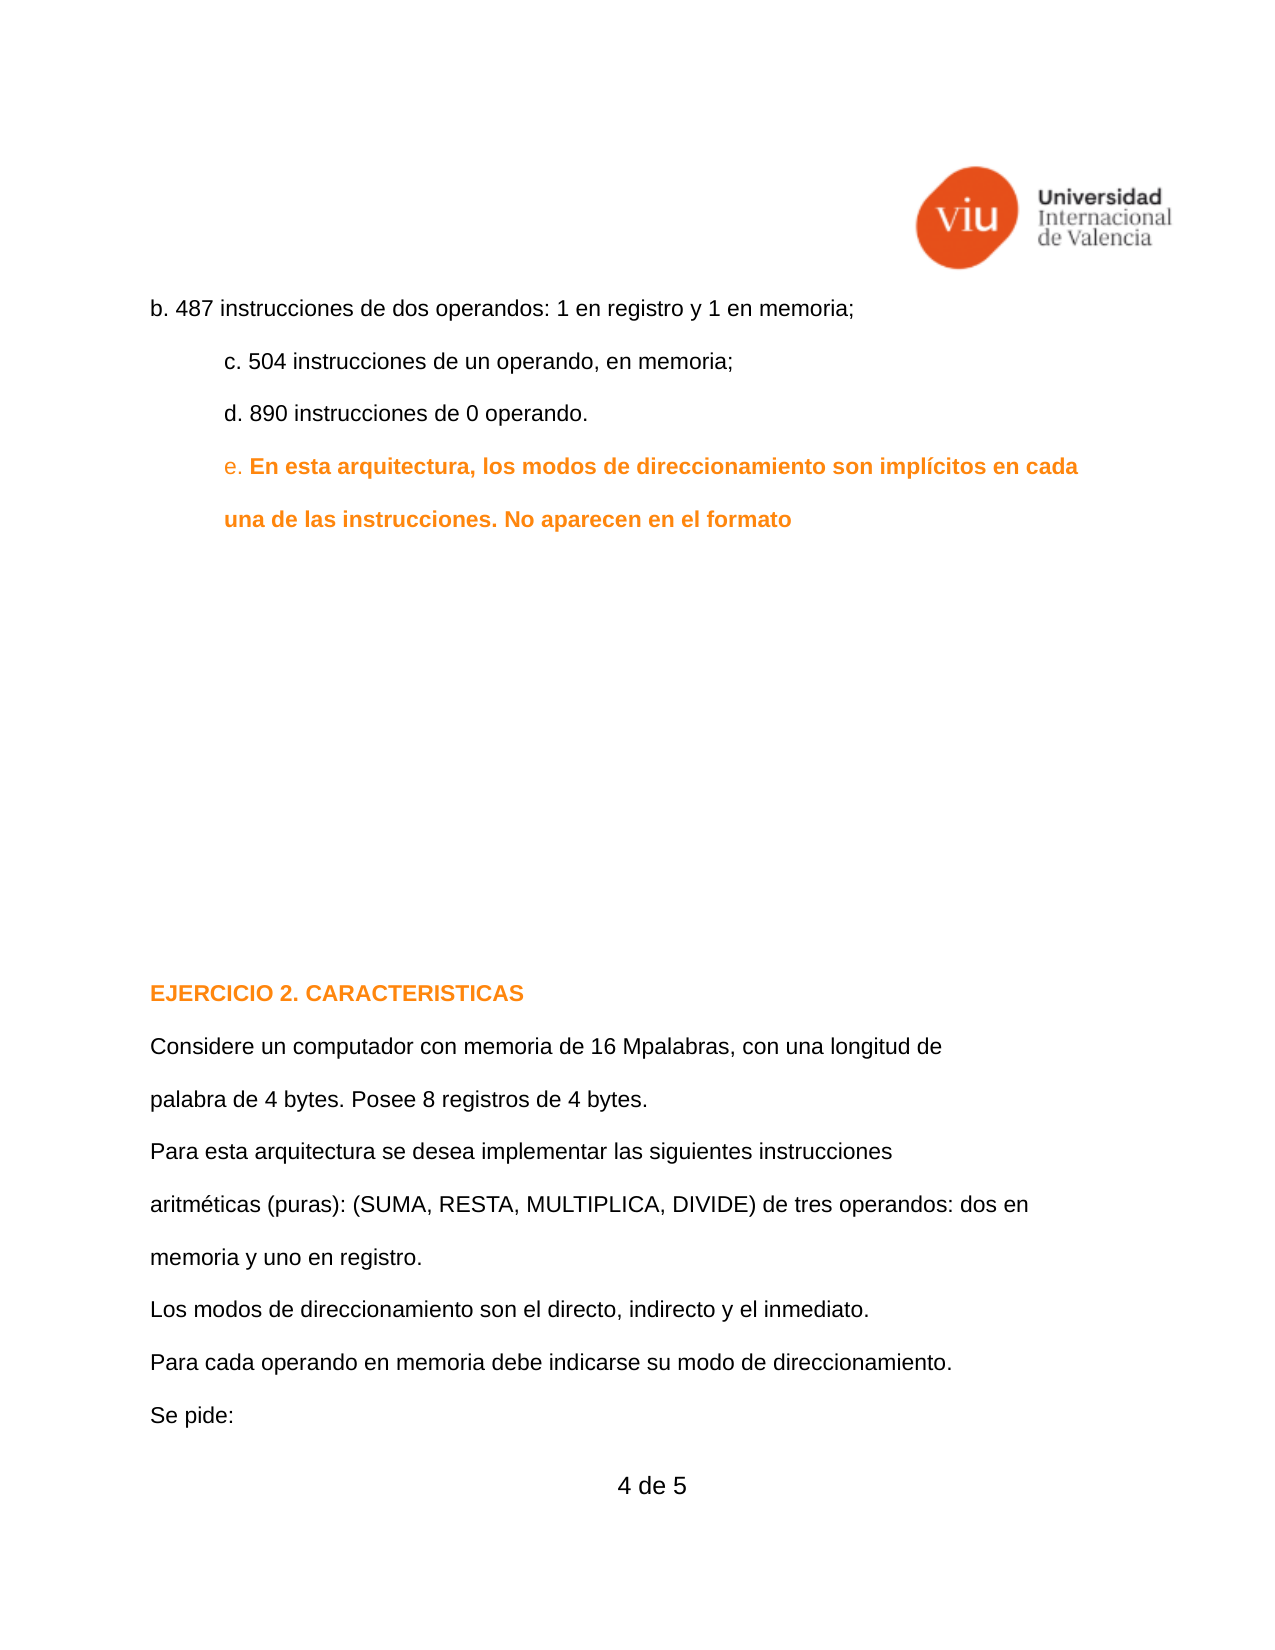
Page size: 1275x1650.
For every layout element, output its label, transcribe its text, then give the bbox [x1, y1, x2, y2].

text b. 487 instrucciones de dos operandos: 1 en registro y 1 en memoria; [150, 295, 1125, 321]
text palabra de 4 bytes. Posee 8 registros de 4 bytes. [150, 1086, 1125, 1112]
text Considere un computador con memoria de 16 Mpalabras, con una longitud de [150, 1033, 1125, 1059]
text memoria y uno en registro. [150, 1244, 1125, 1270]
text Los modos de direccionamiento son el directo, indirecto y el inmediato. [150, 1296, 1125, 1323]
text Para esta arquitectura se desea implementar las siguientes instrucciones [150, 1138, 1125, 1165]
text Se pide: [150, 1402, 1125, 1428]
text aritméticas (puras): (SUMA, RESTA, MULTIPLICA, DIVIDE) de tres operandos: dos en [150, 1191, 1125, 1217]
picture [913, 162, 1175, 274]
text e. En esta arquitectura, los modos de direccionamiento son implícitos en cada una de las instrucciones. No aparecen en el formato [224, 453, 1125, 532]
text c. 504 instrucciones de un operando, en memoria; [224, 348, 1125, 374]
text EJERCICIO 2. CARACTERISTICAS [150, 980, 1125, 1007]
text Para cada operando en memoria debe indicarse su modo de direccionamiento. [150, 1349, 1125, 1376]
text d. 890 instrucciones de 0 operando. [224, 400, 1125, 427]
